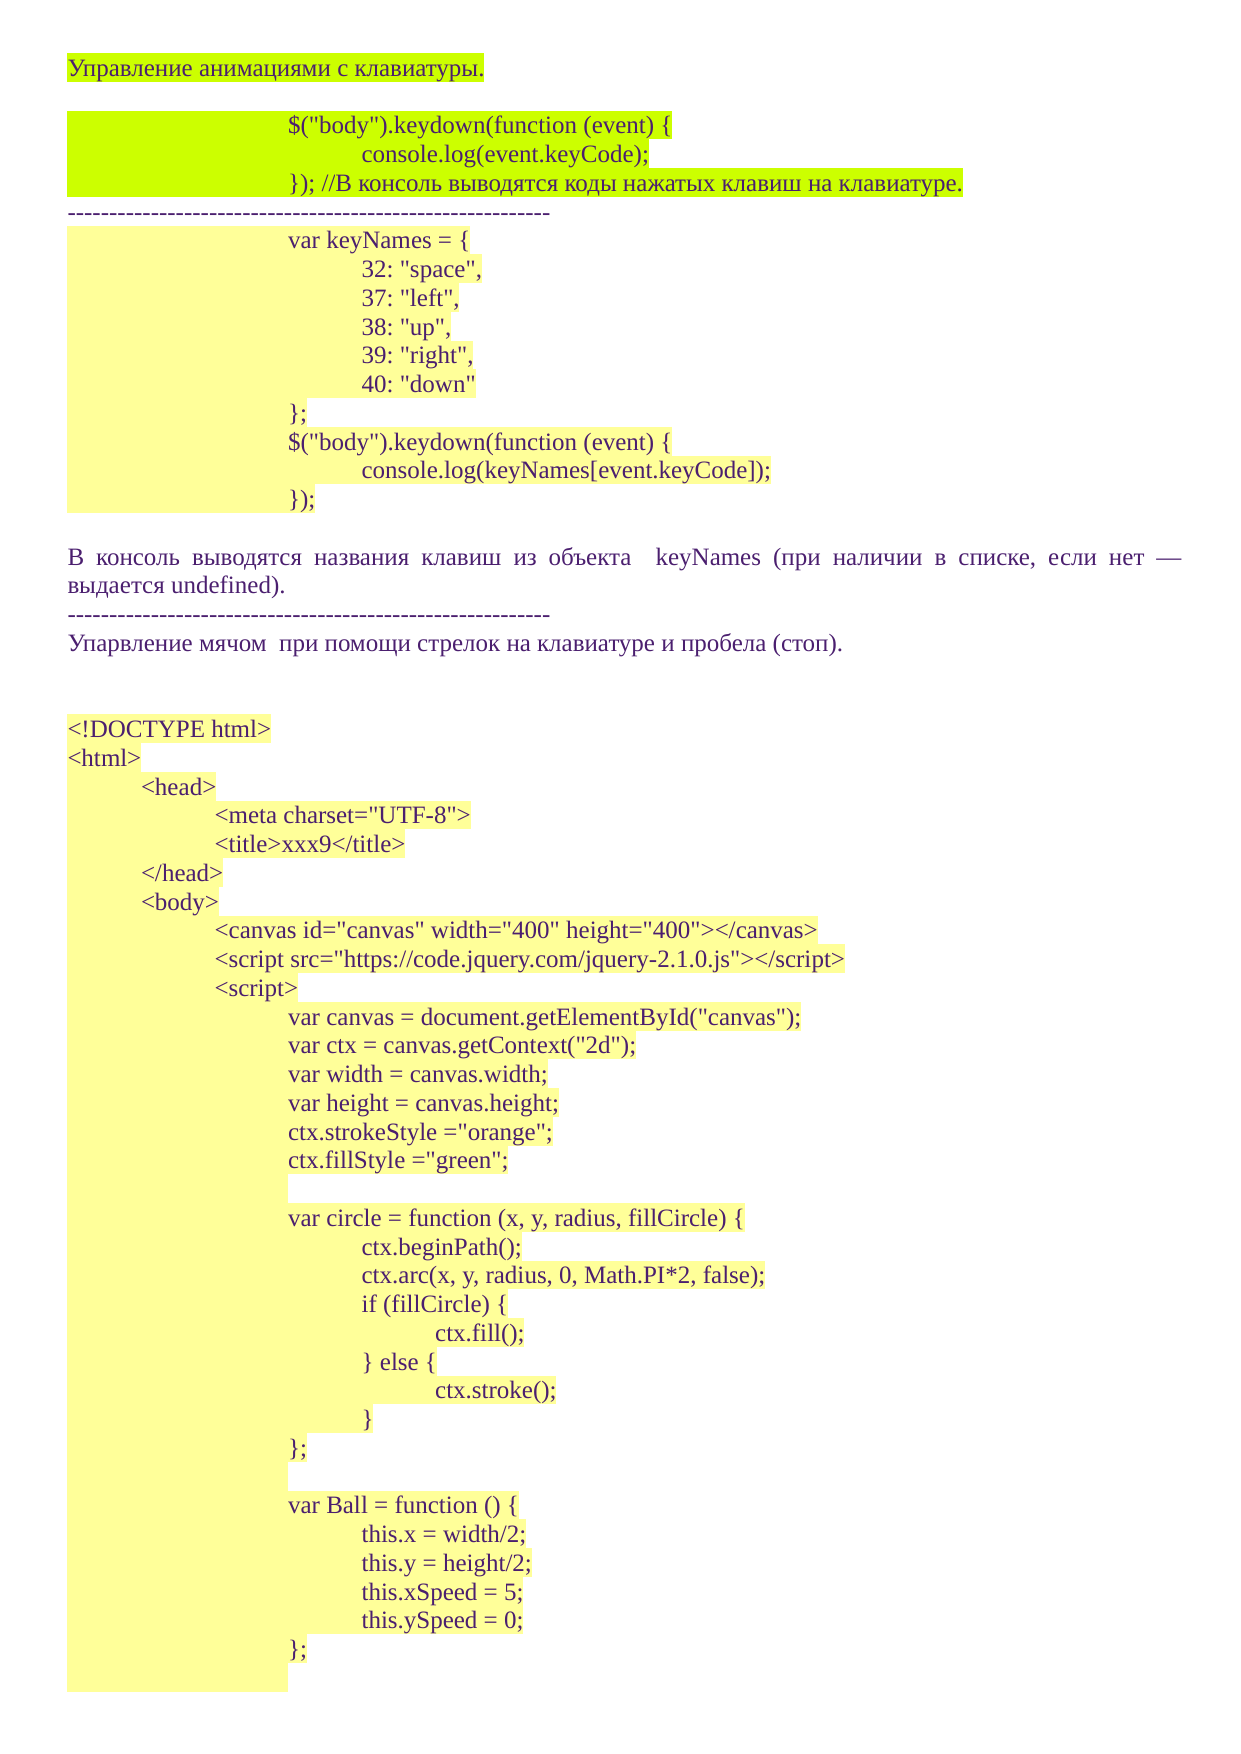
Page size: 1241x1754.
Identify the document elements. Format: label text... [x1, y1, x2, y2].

text Упарвление мячом при помощи стрелок на клавиатуре и пробела (стоп). [67, 628, 1183, 657]
text }); [67, 484, 1183, 513]
text <canvas id="canvas" width="400" height="400"></canvas> [67, 916, 1183, 944]
text <head> [67, 772, 1183, 801]
text console.log(event.keyCode); [67, 139, 1183, 168]
text 40: "down" [67, 369, 1183, 398]
text Управление анимациями с клавиатуры. [67, 53, 1183, 82]
text var keyNames = { [67, 226, 1183, 254]
text var height = canvas.height; [67, 1088, 1183, 1117]
text <meta charset="UTF-8"> [67, 801, 1183, 829]
text var width = canvas.width; [67, 1059, 1183, 1088]
text }; [67, 1634, 1183, 1663]
text 32: "space", [67, 254, 1183, 283]
text <title>xxx9</title> [67, 829, 1183, 858]
text console.log(keyNames[event.keyCode]); [67, 456, 1183, 484]
text } [67, 1404, 1183, 1433]
text var canvas = document.getElementById("canvas"); [67, 1002, 1183, 1031]
text ---------------------------------------------------------- [67, 197, 1183, 226]
text } else { [67, 1347, 1183, 1376]
text var Ball = function () { [67, 1491, 1183, 1519]
text <script> [67, 973, 1183, 1002]
text if (fillCircle) { [67, 1289, 1183, 1318]
text ctx.arc(x, y, radius, 0, Math.PI*2, false); [67, 1261, 1183, 1289]
text var circle = function (x, y, radius, fillCircle) { [67, 1203, 1183, 1232]
text this.ySpeed = 0; [67, 1606, 1183, 1634]
text }; [67, 398, 1183, 427]
text this.x = width/2; [67, 1519, 1183, 1548]
text ctx.stroke(); [67, 1376, 1183, 1404]
text ctx.strokeStyle ="orange"; [67, 1117, 1183, 1146]
text <!DOCTYPE html> [67, 714, 1183, 743]
text В консоль выводятся названия клавиш из объекта keyNames (при наличии в списке, если нет — выдается undefined). [67, 542, 1183, 599]
text this.y = height/2; [67, 1548, 1183, 1577]
text <script src="https://code.jquery.com/jquery-2.1.0.js"></script> [67, 944, 1183, 973]
text 38: "up", [67, 312, 1183, 341]
text }; [67, 1433, 1183, 1462]
text ctx.beginPath(); [67, 1232, 1183, 1261]
text 37: "left", [67, 283, 1183, 312]
text ctx.fillStyle ="green"; [67, 1146, 1183, 1174]
text var ctx = canvas.getContext("2d"); [67, 1031, 1183, 1059]
text ctx.fill(); [67, 1318, 1183, 1347]
text this.xSpeed = 5; [67, 1577, 1183, 1606]
text $("body").keydown(function (event) { [67, 427, 1183, 456]
text <html> [67, 743, 1183, 772]
text $("body").keydown(function (event) { [67, 111, 1183, 139]
text ---------------------------------------------------------- [67, 599, 1183, 628]
text </head> [67, 858, 1183, 887]
text 39: "right", [67, 341, 1183, 369]
text }); //В консоль выводятся коды нажатых клавиш на клавиатуре. [67, 168, 1183, 197]
text <body> [67, 887, 1183, 916]
